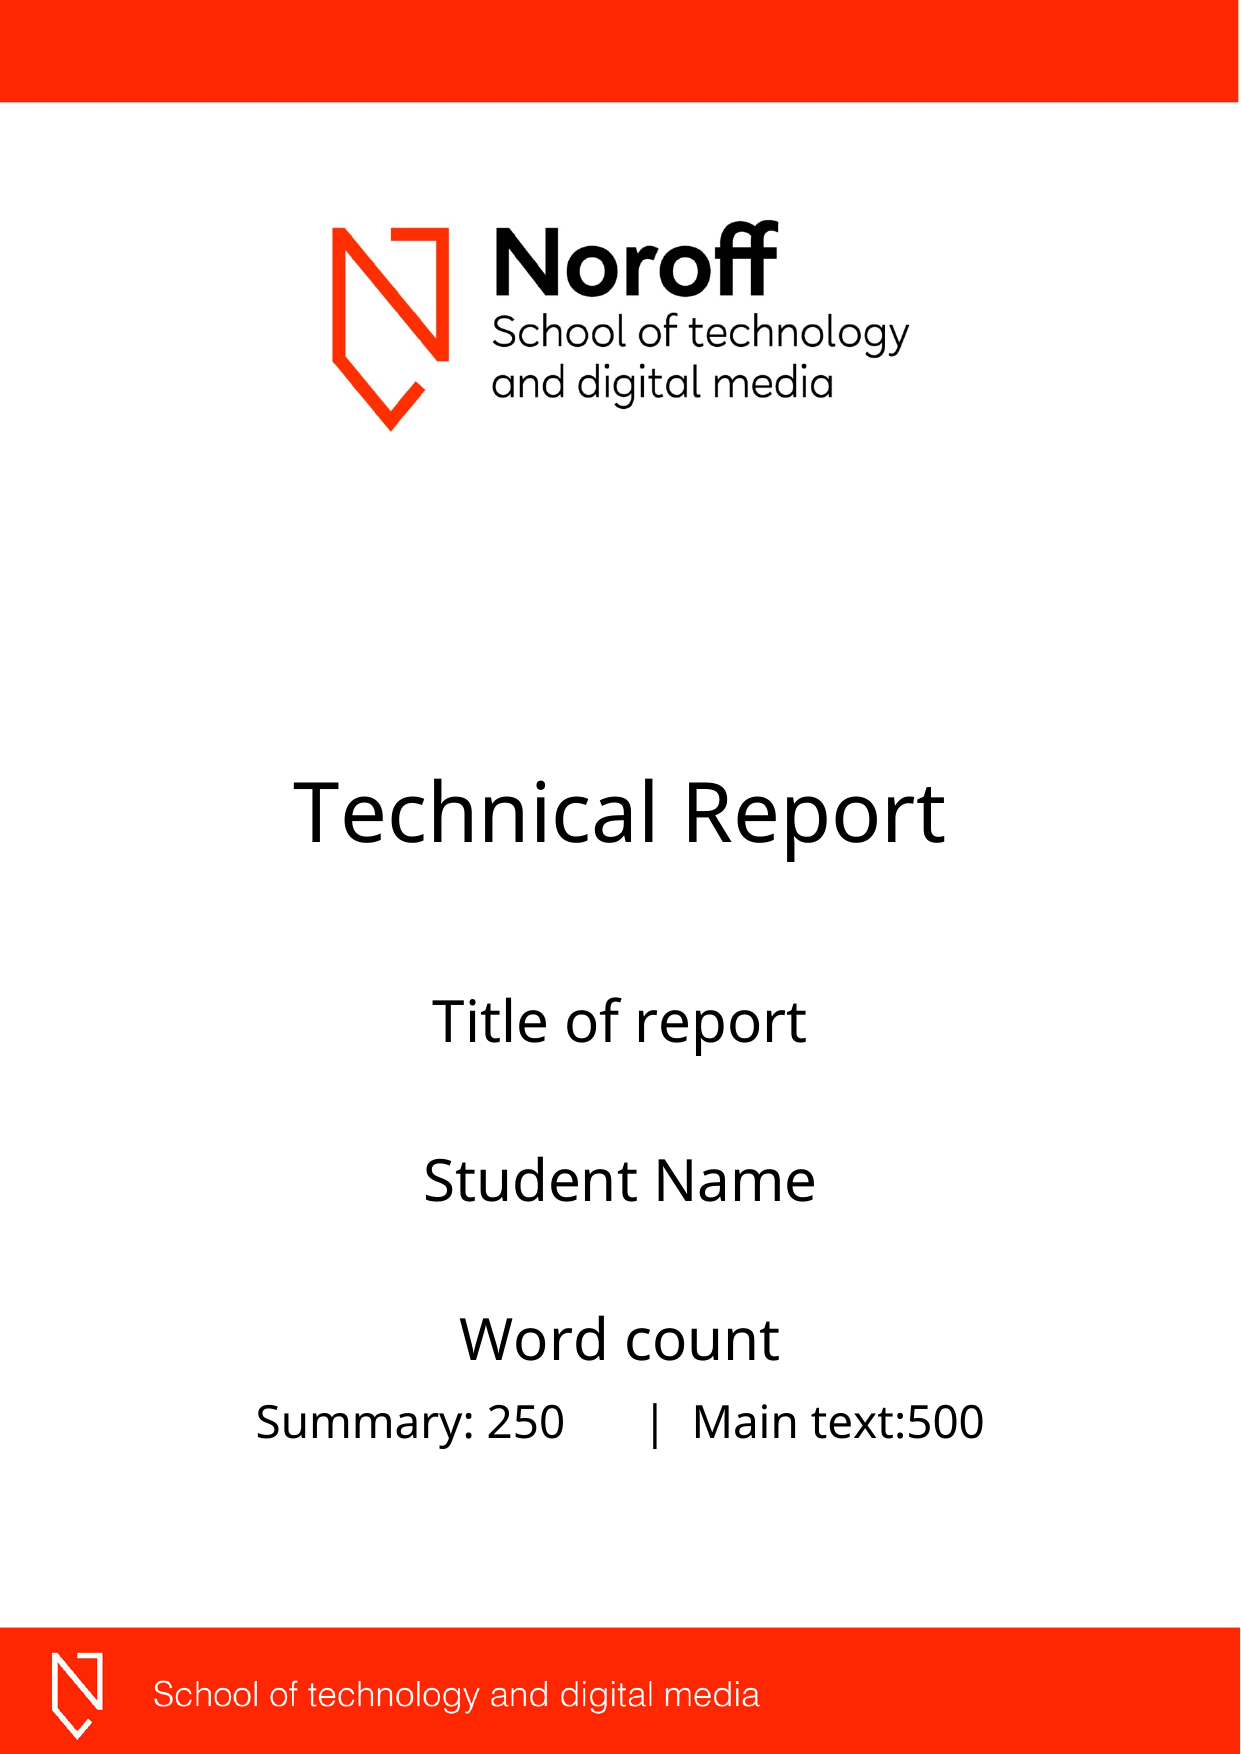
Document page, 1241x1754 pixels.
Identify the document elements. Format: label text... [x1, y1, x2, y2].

text Word count [150, 1298, 1090, 1378]
text Title of report [150, 980, 1090, 1060]
picture [0, 1618, 1241, 1754]
picture [0, 0, 1241, 469]
text Student Name [150, 1139, 1090, 1219]
text Summary: 250 | Main text:500 [150, 1389, 1090, 1452]
text Technical Report [150, 753, 1090, 867]
